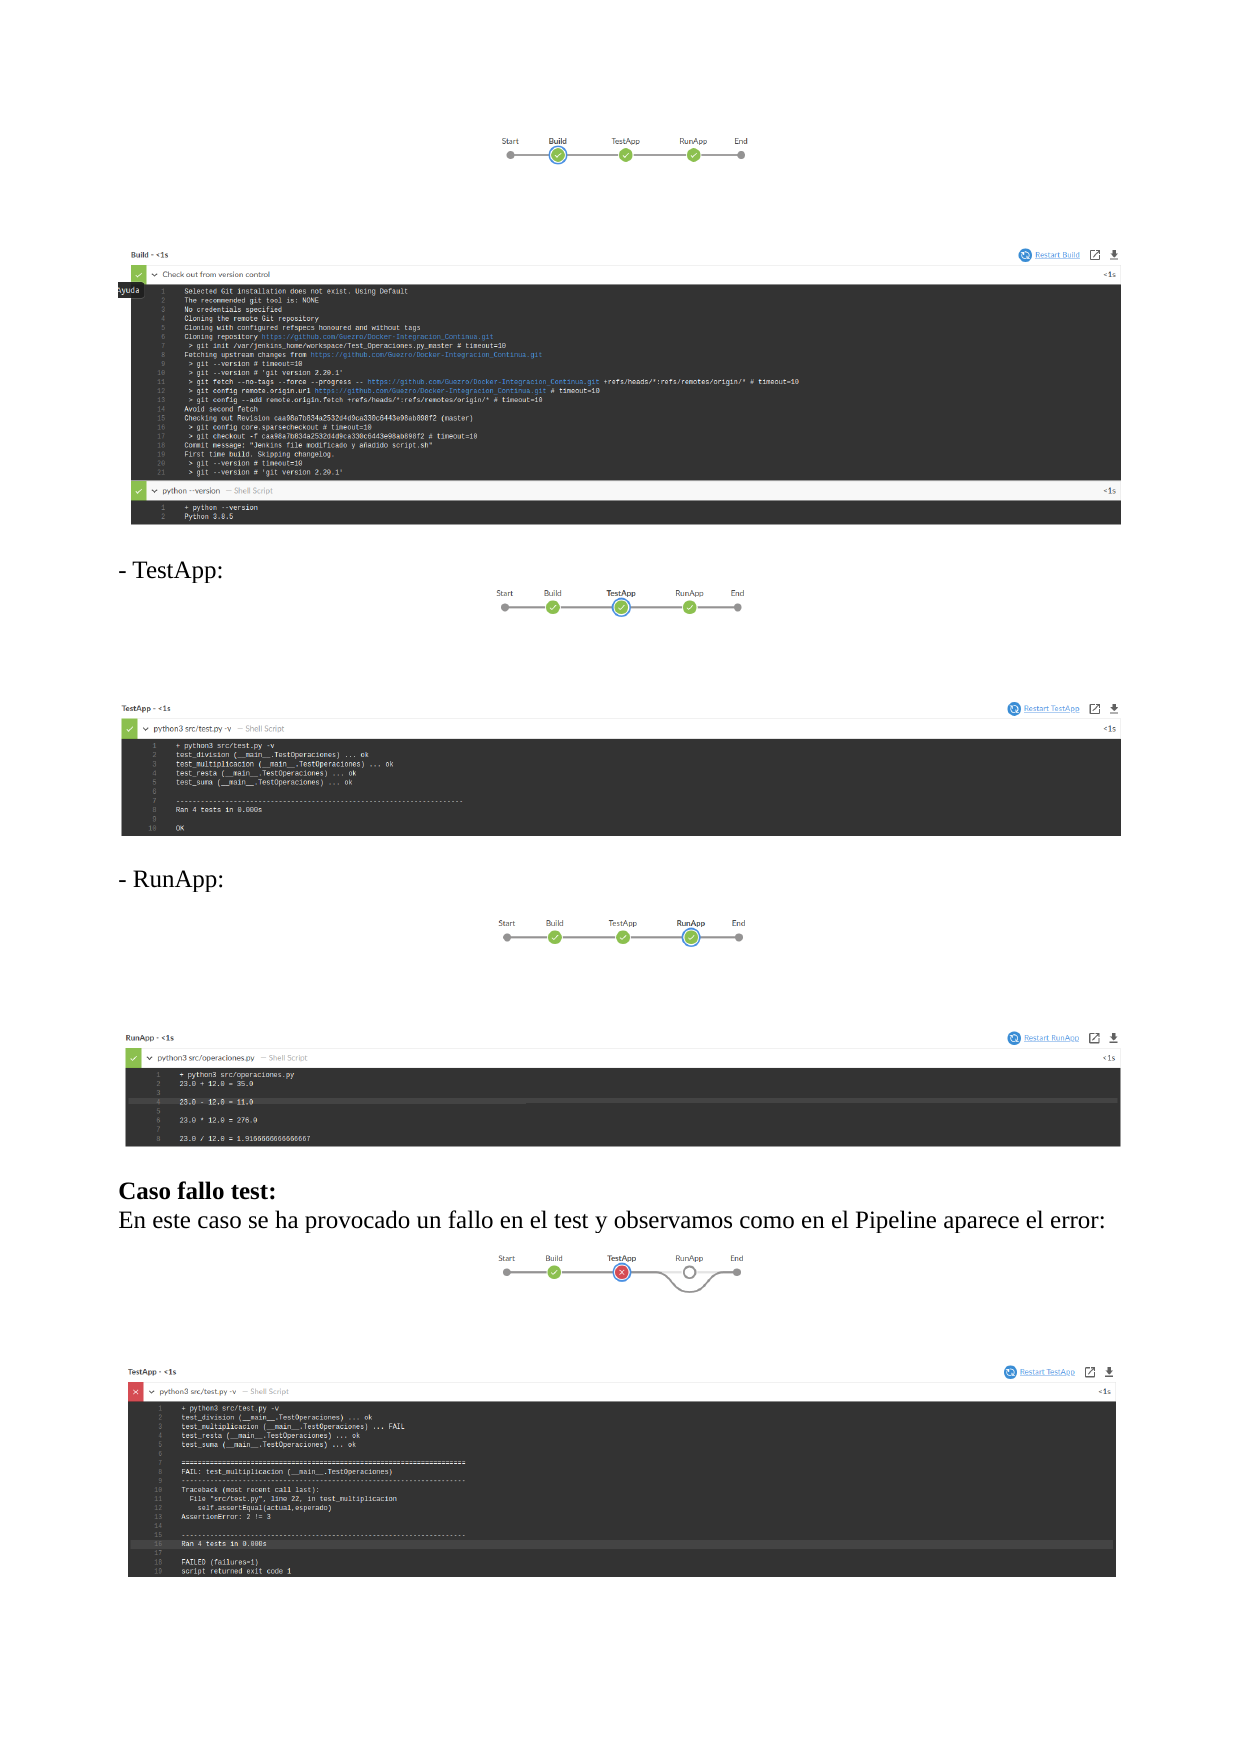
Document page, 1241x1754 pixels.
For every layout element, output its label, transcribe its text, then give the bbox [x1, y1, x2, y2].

picture [118, 583, 1123, 836]
picture [118, 892, 1123, 1148]
text Caso fallo test: [118, 1176, 1122, 1205]
text En este caso se ha provocado un fallo en el test y observamos como en el Pipeline aparece el error: [118, 1205, 1122, 1233]
picture [118, 118, 1123, 527]
text - RunApp: [118, 864, 1122, 892]
text - TestApp: [118, 555, 1122, 583]
picture [118, 1233, 1123, 1577]
